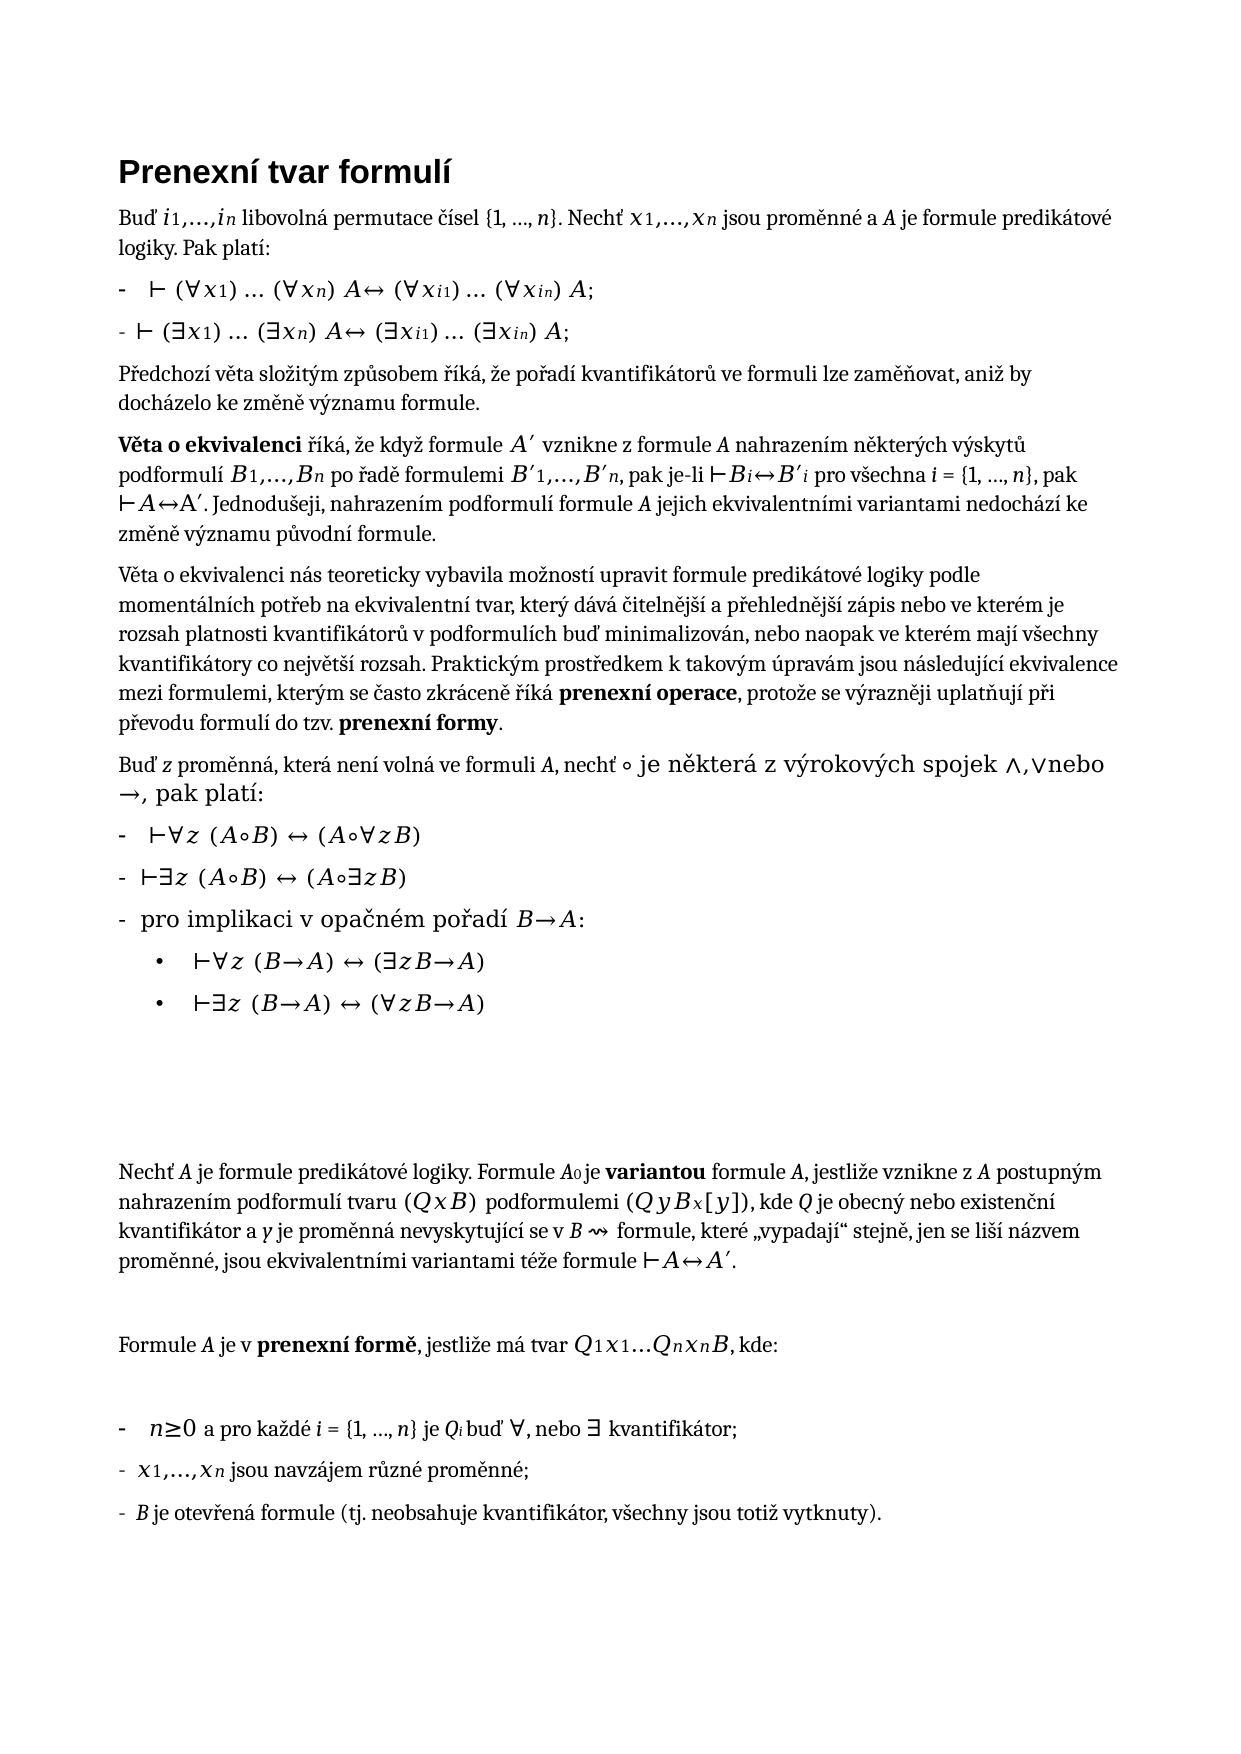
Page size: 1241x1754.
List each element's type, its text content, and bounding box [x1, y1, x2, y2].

list ⊢∃𝑧 (𝐵→𝐴) ↔ (∀𝑧𝐵→𝐴) [156, 988, 1122, 1018]
text Prenexní tvar formulí [118, 160, 1122, 189]
text - ⊢∀𝑧 (𝐴∘𝐵) ↔ (𝐴∘∀𝑧𝐵) [118, 820, 1122, 850]
text - 𝑛≥0 a pro každé i = {1, …, n} je Qi buď ∀, nebo ∃ kvantifikátor; [118, 1412, 1122, 1442]
text - ⊢ (∀𝑥1) … (∀𝑥𝑛) 𝐴↔ (∀𝑥𝑖1) … (∀𝑥𝑖𝑛) 𝐴; [118, 273, 1122, 303]
text Věta o ekvivalenci říká, že když formule 𝐴′ vznikne z formule A nahrazením některých výskytů podformulí 𝐵1,…,𝐵𝑛 po řadě formulemi 𝐵′1,…,𝐵′𝑛, pak je-li ⊢𝐵𝑖↔𝐵′𝑖 pro všechna i = {1, …, n}, pak ⊢𝐴↔A′. Jednodušeji, nahrazením podformulí formule A jejich ekvivalentními variantami nedochází ke změně významu původní formule. [118, 429, 1122, 547]
text Formule A je v prenexní formě, jestliže má tvar 𝑄1𝑥1…𝑄𝑛𝑥𝑛𝐵, kde: [118, 1328, 1122, 1358]
text Buď z proměnná, která není volná ve formuli A, nechť ∘ je některá z výrokových spojek ∧,∨nebo →, pak platí: [118, 749, 1122, 808]
text - ⊢∃𝑧 (𝐴∘𝐵) ↔ (𝐴∘∃𝑧𝐵) [118, 862, 1122, 892]
list ⊢∀𝑧 (𝐵→𝐴) ↔ (∃𝑧𝐵→𝐴) [156, 946, 1122, 976]
text - B je otevřená formule (tj. neobsahuje kvantifikátor, všechny jsou totiž vytknuty). [118, 1496, 1122, 1526]
text Předchozí věta složitým způsobem říká, že pořadí kvantifikátorů ve formuli lze zaměňovat, aniž by docházelo ke změně významu formule. [118, 357, 1122, 416]
text Nechť A je formule predikátové logiky. Formule A0 je variantou formule A, jestliže vznikne z A postupným nahrazením podformulí tvaru (𝑄𝑥𝐵) podformulemi (𝑄𝑦𝐵𝑥[𝑦]), kde Q je obecný nebo existenční kvantifikátor a y je proměnná nevyskytující se v B ⇝ formule, které „vypadají“ stejně, jen se liší názvem proměnné, jsou ekvivalentními variantami téže formule ⊢𝐴↔𝐴′. [118, 1156, 1122, 1274]
text Buď 𝑖1,…,𝑖𝑛 libovolná permutace čísel {1, …, n}. Nechť 𝑥1,…,𝑥𝑛 jsou proměnné a A je formule predikátové logiky. Pak platí: [118, 202, 1122, 261]
text - pro implikaci v opačném pořadí 𝐵→𝐴: [118, 904, 1122, 934]
text Věta o ekvivalenci nás teoreticky vybavila možností upravit formule predikátové logiky podle momentálních potřeb na ekvivalentní tvar, který dává čitelnější a přehlednější zápis nebo ve kterém je rozsah platnosti kvantifikátorů v podformulích buď minimalizován, nebo naopak ve kterém mají všechny kvantifikátory co největší rozsah. Praktickým prostředkem k takovým úpravám jsou následující ekvivalence mezi formulemi, kterým se často zkráceně říká prenexní operace, protože se výrazněji uplatňují při převodu formulí do tzv. prenexní formy. [118, 559, 1122, 736]
text - 𝑥1,…,𝑥𝑛 jsou navzájem různé proměnné; [118, 1454, 1122, 1484]
text - ⊢ (∃𝑥1) … (∃𝑥𝑛) 𝐴↔ (∃𝑥𝑖1) … (∃𝑥𝑖𝑛) 𝐴; [118, 316, 1122, 345]
